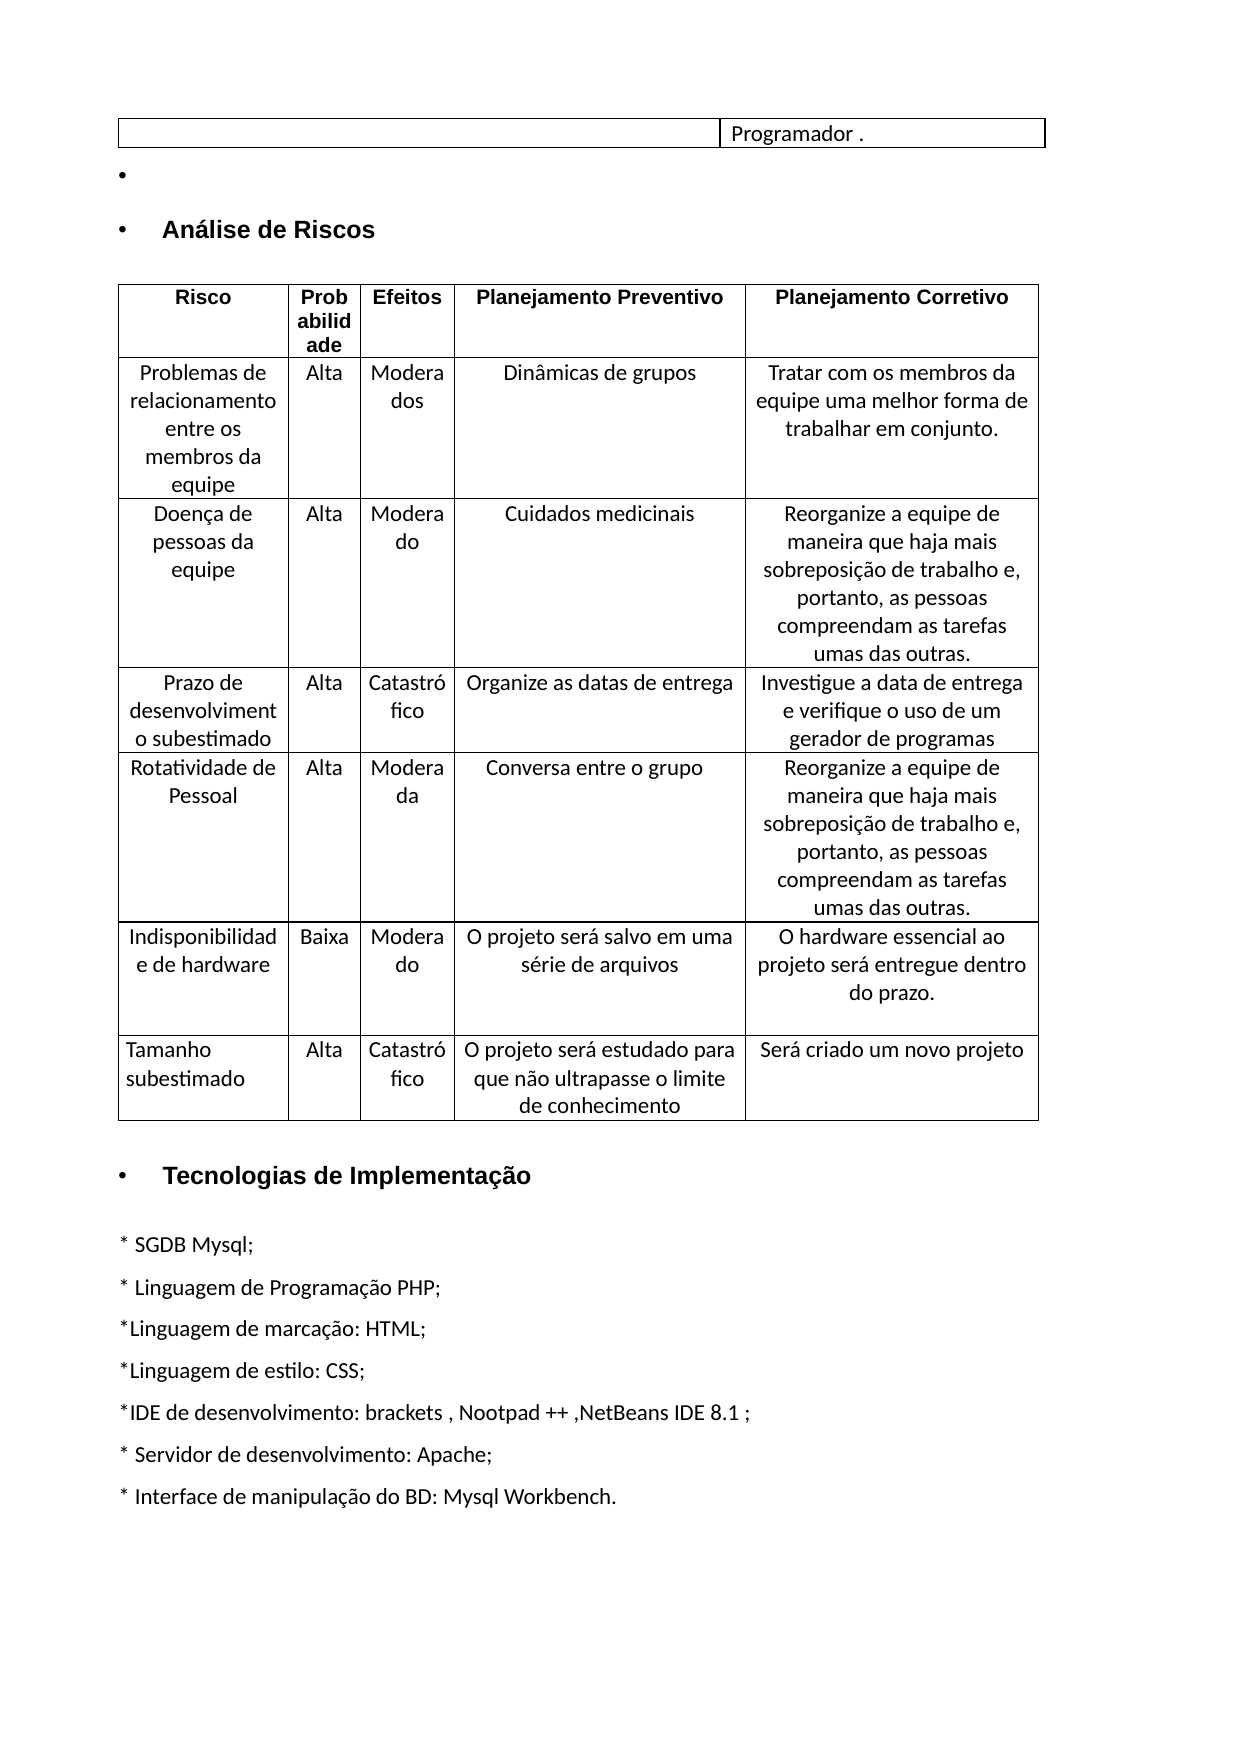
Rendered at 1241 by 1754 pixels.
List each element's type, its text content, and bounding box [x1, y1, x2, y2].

table_header Planejamento Preventivo [455, 285, 745, 357]
table_cell Alta [289, 753, 360, 921]
text *Linguagem de marcação: HTML; [118, 1314, 1122, 1343]
table_cell Moderada [361, 753, 454, 921]
text * Servidor de desenvolvimento: Apache; [118, 1441, 1122, 1468]
table_cell Dinâmicas de grupos [455, 358, 745, 498]
table_cell Organize as datas de entrega [455, 668, 745, 752]
table_cell Catastrófico [361, 1036, 454, 1120]
table_cell Reorganize a equipe de maneira que haja mais sobreposição de trabalho e, portanto, as pessoas compreendam as tarefas umas das outras. [746, 753, 1038, 921]
table_cell Catastrófico [361, 668, 454, 752]
table_header [119, 119, 719, 147]
table_cell Moderado [361, 499, 454, 667]
table_cell O projeto será estudado para que não ultrapasse o limite de conhecimento [455, 1036, 745, 1120]
table_cell Alta [289, 499, 360, 667]
table_cell Baixa [289, 923, 360, 1034]
table_cell Será criado um novo projeto [746, 1036, 1038, 1120]
table_header Risco [119, 285, 288, 357]
table_cell O projeto será salvo em uma série de arquivos [455, 923, 745, 1034]
table_cell Alta [289, 668, 360, 752]
table_cell Reorganize a equipe de maneira que haja mais sobreposição de trabalho e, portanto, as pessoas compreendam as tarefas umas das outras. [746, 499, 1038, 667]
table_cell Prazo de desenvolvimento subestimado [119, 668, 288, 752]
table_header Probabilidade [289, 285, 360, 357]
table_cell Alta [289, 1036, 360, 1120]
table_cell Conversa entre o grupo [455, 753, 745, 921]
table_header Efeitos [361, 285, 454, 357]
text * SGDB Mysql; [118, 1231, 1122, 1259]
table_cell Rotatividade de Pessoal [119, 753, 288, 921]
text * Linguagem de Programação PHP; [118, 1273, 1122, 1301]
table_header Planejamento Corretivo [746, 285, 1038, 357]
table_cell Indisponibilidade de hardware [119, 923, 288, 1034]
table_cell Moderados [361, 358, 454, 498]
text * Interface de manipulação do BD: Mysql Workbench. [118, 1482, 1122, 1511]
list Análise de Riscos [81, 214, 1122, 243]
text *IDE de desenvolvimento: brackets , Nootpad ++ ,NetBeans IDE 8.1 ; [118, 1398, 1122, 1427]
table_cell O hardware essencial ao projeto será entregue dentro do prazo. [746, 923, 1038, 1034]
table_cell Cuidados medicinais [455, 499, 745, 667]
text *Linguagem de estilo: CSS; [118, 1357, 1122, 1384]
table_cell Problemas de relacionamento entre os membros da equipe [119, 358, 288, 498]
table_cell Moderado [361, 923, 454, 1034]
table_header Programador . [721, 119, 1044, 147]
table_cell Doença de pessoas da equipe [119, 499, 288, 667]
table_cell Investigue a data de entrega e verifique o uso de um gerador de programas [746, 668, 1038, 752]
table_cell Alta [289, 358, 360, 498]
list Tecnologias de Implementação [81, 1161, 1122, 1190]
table_cell Tratar com os membros da equipe uma melhor forma de trabalhar em conjunto. [746, 358, 1038, 498]
table_cell Tamanho subestimado [119, 1036, 288, 1120]
